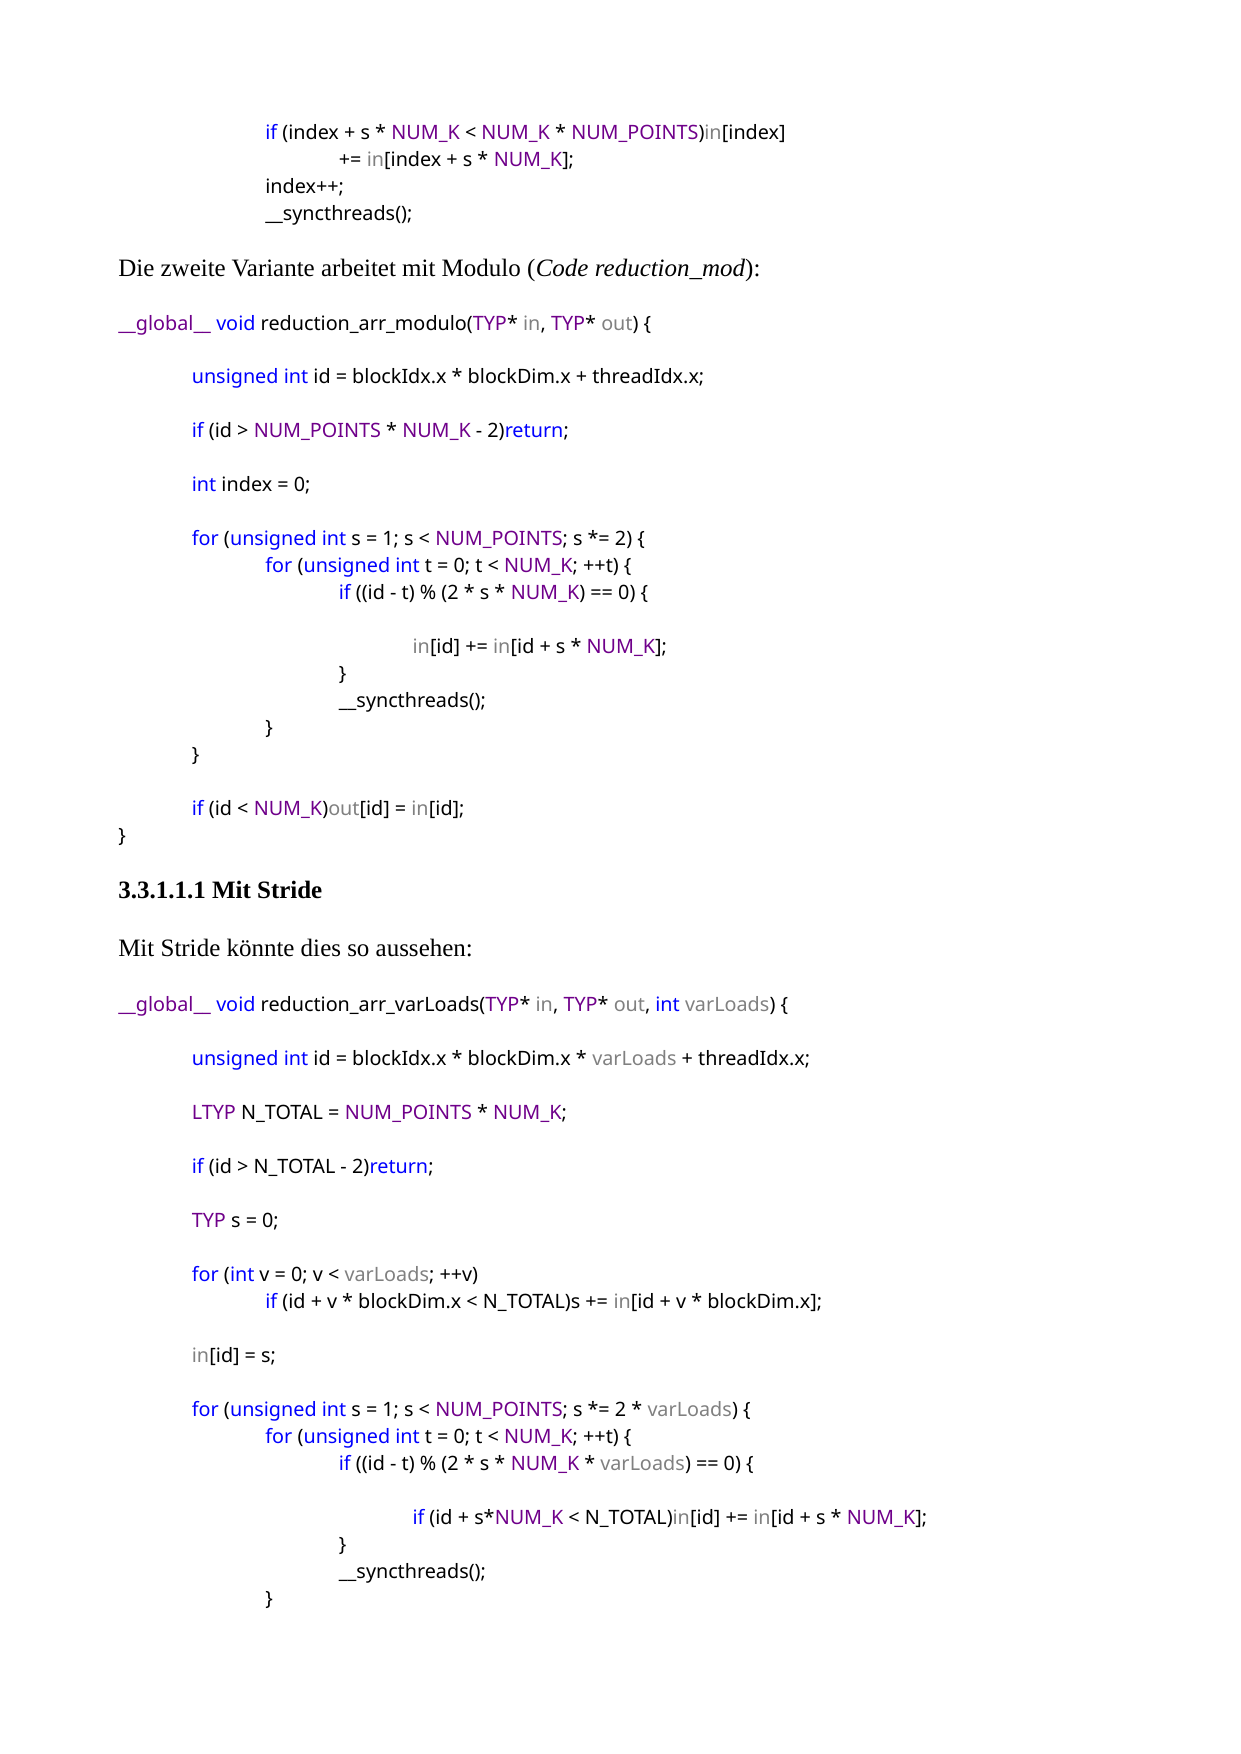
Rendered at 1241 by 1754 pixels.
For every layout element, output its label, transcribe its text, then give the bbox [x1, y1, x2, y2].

text if (id + v * blockDim.x < N_TOTAL)s += in[id + v * blockDim.x]; [118, 1287, 1122, 1314]
text Die zweite Variante arbeitet mit Modulo (Code reduction_mod): [118, 253, 1122, 282]
text __syncthreads(); [118, 686, 1122, 713]
text for (unsigned int s = 1; s < NUM_POINTS; s *= 2 * varLoads) { [118, 1395, 1122, 1422]
text for (unsigned int t = 0; t < NUM_K; ++t) { [118, 552, 1122, 578]
text } [118, 659, 1122, 686]
text LTYP N_TOTAL = NUM_POINTS * NUM_K; [118, 1098, 1122, 1125]
text for (int v = 0; v < varLoads; ++v) [118, 1260, 1122, 1287]
text int index = 0; [118, 471, 1122, 498]
text __syncthreads(); [118, 1557, 1122, 1584]
text __syncthreads(); [118, 199, 1122, 226]
text in[id] += in[id + s * NUM_K]; [118, 632, 1122, 659]
text if ((id - t) % (2 * s * NUM_K * varLoads) == 0) { [118, 1449, 1122, 1476]
text index++; [118, 172, 1122, 199]
text } [118, 713, 1122, 740]
text __global__ void reduction_arr_varLoads(TYP* in, TYP* out, int varLoads) { [118, 990, 1122, 1017]
text __global__ void reduction_arr_modulo(TYP* in, TYP* out) { [118, 309, 1122, 336]
text } [118, 1530, 1122, 1557]
text unsigned int id = blockIdx.x * blockDim.x + threadIdx.x; [118, 363, 1122, 390]
text } [118, 1584, 1122, 1611]
text } [118, 740, 1122, 767]
text in[id] = s; [118, 1341, 1122, 1368]
text 3.3.1.1.1 Mit Stride [118, 875, 1122, 904]
text for (unsigned int t = 0; t < NUM_K; ++t) { [118, 1422, 1122, 1449]
text if (index + s * NUM_K < NUM_K * NUM_POINTS)in[index] [118, 118, 1122, 145]
text if (id + s*NUM_K < N_TOTAL)in[id] += in[id + s * NUM_K]; [118, 1503, 1122, 1530]
text for (unsigned int s = 1; s < NUM_POINTS; s *= 2) { [118, 524, 1122, 552]
text if (id > NUM_POINTS * NUM_K - 2)return; [118, 417, 1122, 444]
text if ((id - t) % (2 * s * NUM_K) == 0) { [118, 578, 1122, 606]
text if (id < NUM_K)out[id] = in[id]; [118, 794, 1122, 821]
text unsigned int id = blockIdx.x * blockDim.x * varLoads + threadIdx.x; [118, 1044, 1122, 1071]
text if (id > N_TOTAL - 2)return; [118, 1152, 1122, 1179]
text += in[index + s * NUM_K]; [118, 145, 1122, 172]
text Mit Stride könnte dies so aussehen: [118, 933, 1122, 962]
text } [118, 821, 1122, 848]
text TYP s = 0; [118, 1206, 1122, 1233]
